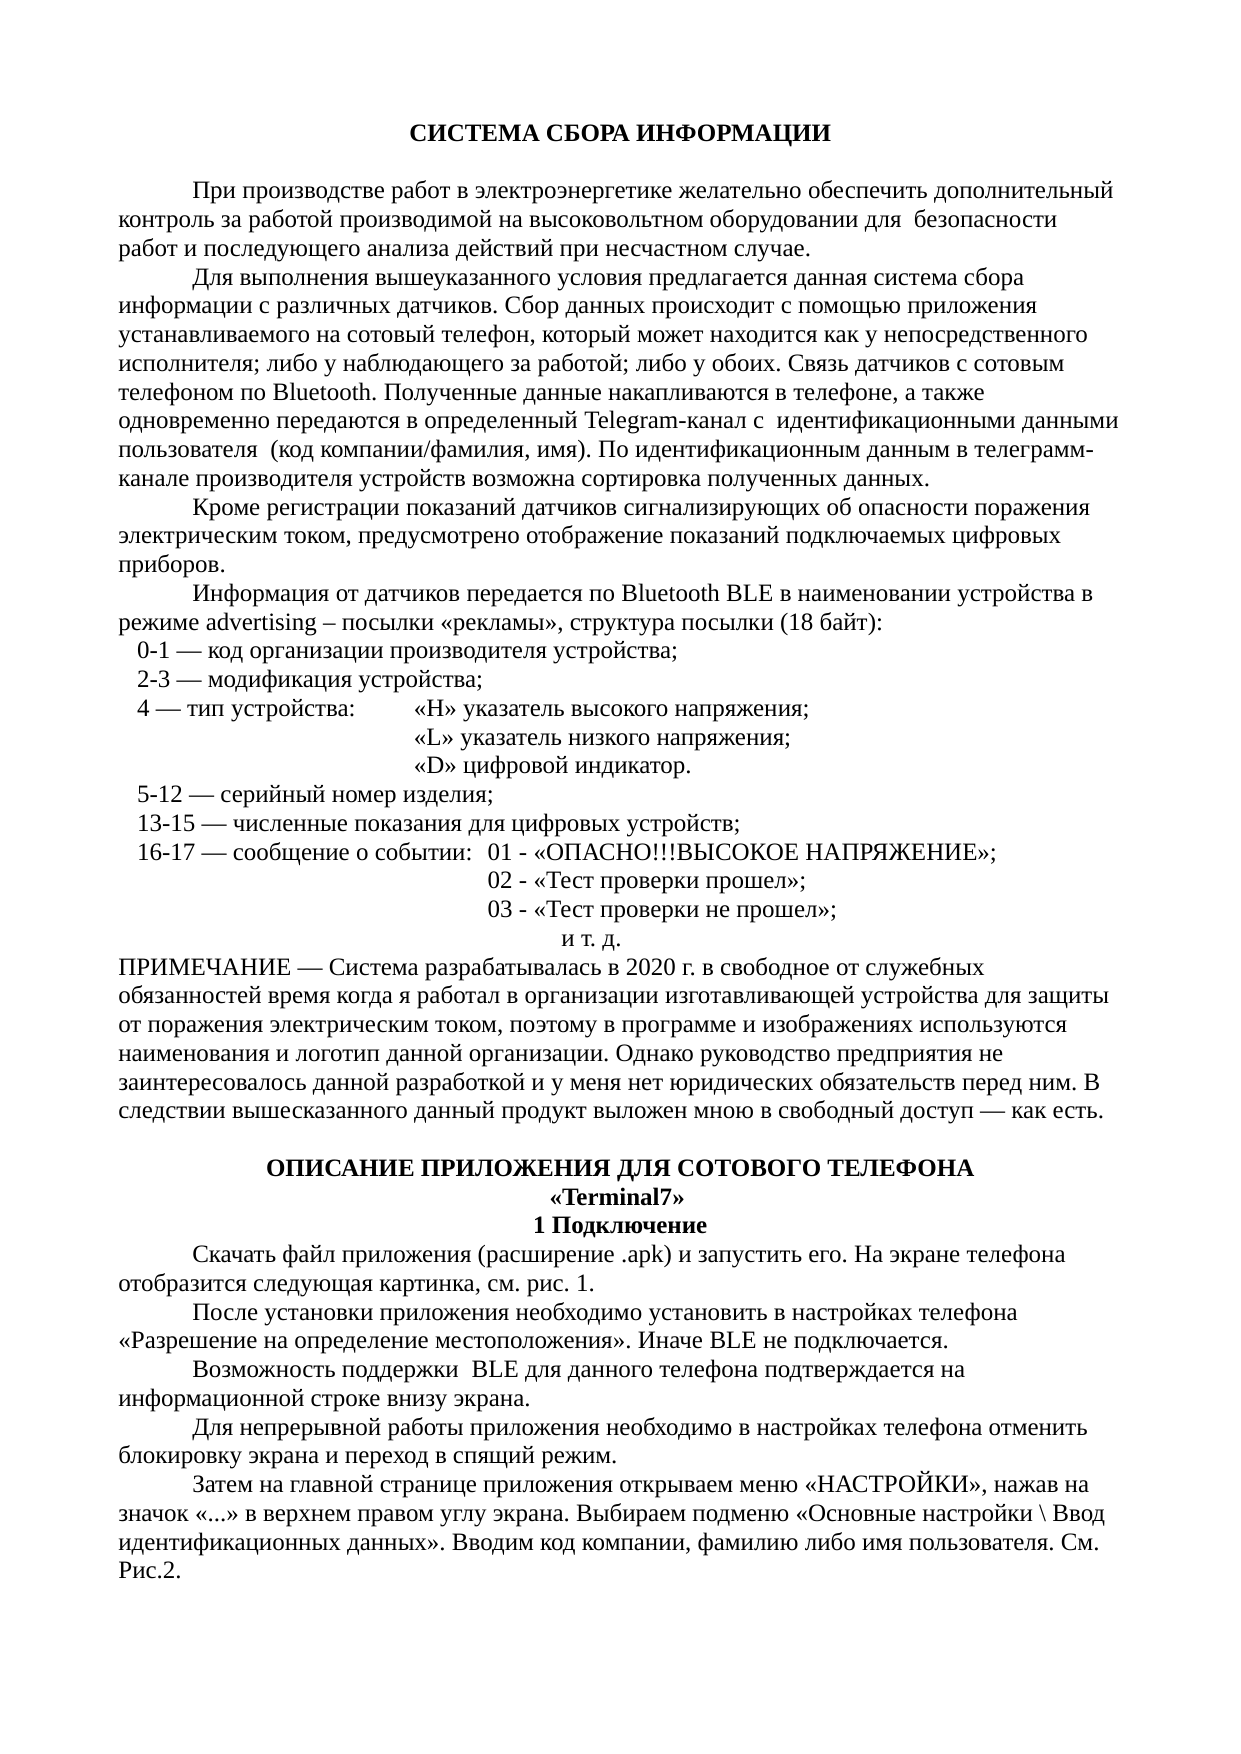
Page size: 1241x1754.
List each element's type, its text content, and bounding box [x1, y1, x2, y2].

text Для непрерывной работы приложения необходимо в настройках телефона отменить блокировку экрана и переход в спящий режим. [118, 1412, 1122, 1469]
text Затем на главной странице приложения открываем меню «НАСТРОЙКИ», нажав на значок «...» в верхнем правом углу экрана. Выбираем подменю «Основные настройки \ Ввод идентификационных данных». Вводим код компании, фамилию либо имя пользователя. См. Рис.2. [118, 1469, 1122, 1584]
text 13-15 — численные показания для цифровых устройств; [118, 808, 1122, 837]
text СИСТЕМА СБОРА ИНФОРМАЦИИ [118, 118, 1122, 147]
text После установки приложения необходимо установить в настройках телефона «Разрешение на определение местоположения». Иначе BLE не подключается. [118, 1297, 1122, 1354]
text Возможность поддержки BLE для данного телефона подтверждается на информационной строке внизу экрана. [118, 1354, 1122, 1412]
text Скачать файл приложения (расширение .apk) и запустить его. На экране телефона отобразится следующая картинка, см. рис. 1. [118, 1239, 1122, 1297]
text 5-12 — серийный номер изделия; [118, 779, 1122, 808]
text 16-17 — сообщение о событии: 01 - «ОПАСНО!!!ВЫСОКОЕ НАПРЯЖЕНИЕ»; [118, 837, 1122, 866]
text «Terminal7» [118, 1182, 1122, 1211]
text 4 — тип устройства: «H» указатель высокого напряжения; [118, 693, 1122, 722]
text «D» цифровой индикатор. [118, 751, 1122, 779]
text 02 - «Тест проверки прошел»; [118, 866, 1122, 894]
text 03 - «Тест проверки не прошел»; [118, 894, 1122, 923]
text Информация от датчиков передается по Bluetooth BLE в наименовании устройства в режиме advertising – посылки «рекламы», структура посылки (18 байт): [118, 578, 1122, 636]
text и т. д. [118, 923, 1122, 952]
text Для выполнения вышеуказанного условия предлагается данная система сбора информации с различных датчиков. Сбор данных происходит с помощью приложения устанавливаемого на сотовый телефон, который может находится как у непосредственного исполнителя; либо у наблюдающего за работой; либо у обоих. Связь датчиков с сотовым телефоном по Bluetooth. Полученные данные накапливаются в телефоне, а также одновременно передаются в определенный Telegram-канал с идентификационными данными пользователя (код компании/фамилия, имя). По идентификационным данным в телеграмм-канале производителя устройств возможна сортировка полученных данных. [118, 262, 1122, 492]
text 0-1 — код организации производителя устройства; [118, 636, 1122, 664]
text ПРИМЕЧАНИЕ — Система разрабатывалась в 2020 г. в свободное от служебных обязанностей время когда я работал в организации изготавливающей устройства для защиты от поражения электрическим током, поэтому в программе и изображениях используются наименования и логотип данной организации. Однако руководство предприятия не заинтересовалось данной разработкой и у меня нет юридических обязательств перед ним. В следствии вышесказанного данный продукт выложен мною в свободный доступ — как есть. [118, 952, 1122, 1124]
text При производстве работ в электроэнергетике желательно обеспечить дополнительный контроль за работой производимой на высоковольтном оборудовании для безопасности работ и последующего анализа действий при несчастном случае. [118, 176, 1122, 262]
text ОПИСАНИЕ ПРИЛОЖЕНИЯ ДЛЯ СОТОВОГО ТЕЛЕФОНА [118, 1153, 1122, 1182]
text 2-3 — модификация устройства; [118, 664, 1122, 693]
text «L» указатель низкого напряжения; [118, 722, 1122, 751]
text 1 Подключение [118, 1211, 1122, 1239]
text Кроме регистрации показаний датчиков сигнализирующих об опасности поражения электрическим током, предусмотрено отображение показаний подключаемых цифровых приборов. [118, 492, 1122, 578]
